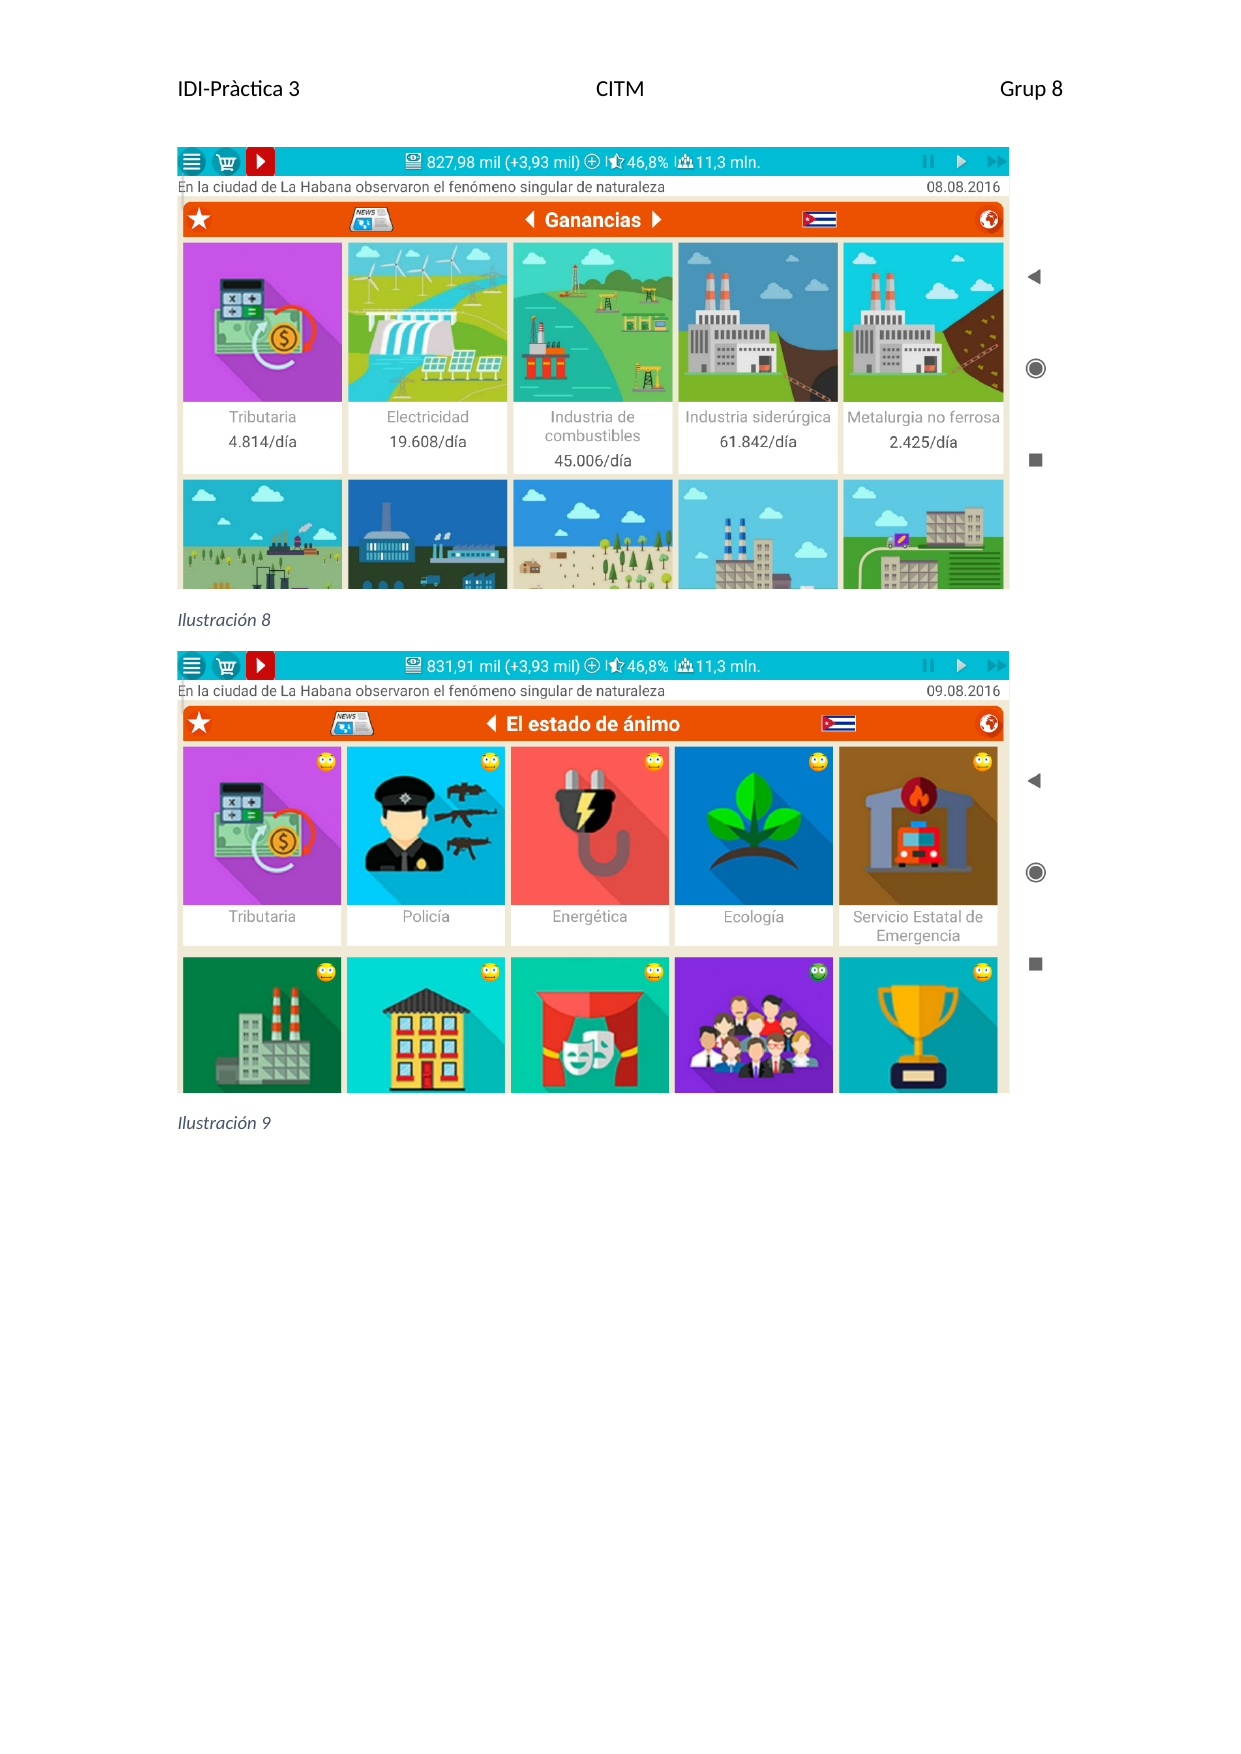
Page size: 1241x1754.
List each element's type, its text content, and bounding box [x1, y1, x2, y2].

text Ilustración 8 [177, 608, 1063, 631]
text Ilustración 9 [177, 1112, 1063, 1134]
picture [177, 651, 1062, 1093]
picture [177, 147, 1062, 589]
